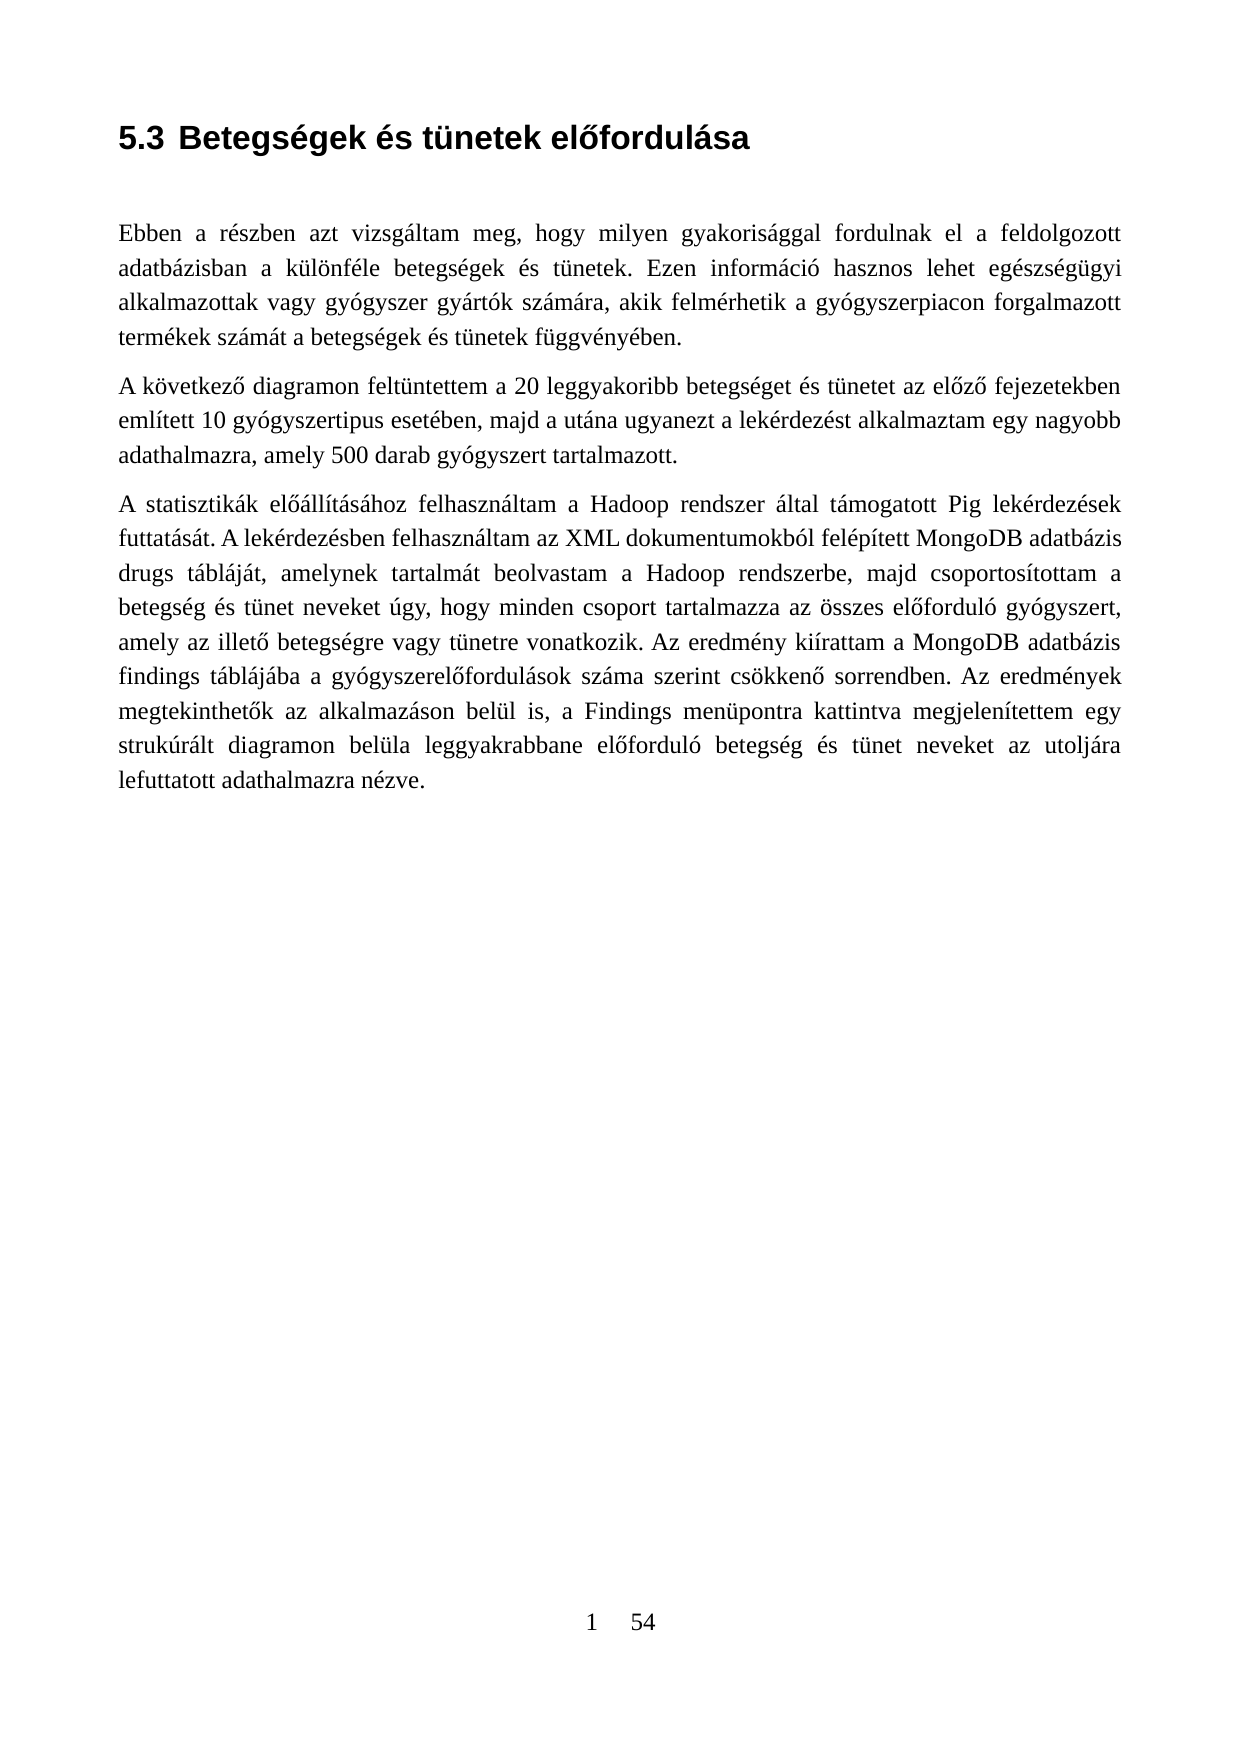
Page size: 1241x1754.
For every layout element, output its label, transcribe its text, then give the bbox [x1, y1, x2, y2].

subtitle A statisztikák előállításához felhasználtam a Hadoop rendszer által támogatott Pig lekérdezések futtatását. A lekérdezésben felhasználtam az XML dokumentumokból felépített MongoDB adatbázis drugs tábláját, amelynek tartalmát beolvastam a Hadoop rendszerbe, majd csoportosítottam a betegség és tünet neveket úgy, hogy minden csoport tartalmazza az összes előforduló gyógyszert, amely az illető betegségre vagy tünetre vonatkozik. Az eredmény kiírattam a MongoDB adatbázis findings táblájába a gyógyszerelőfordulások száma szerint csökkenő sorrendben. Az eredmények megtekinthetők az alkalmazáson belül is, a Findings menüpontra kattintva megjelenítettem egy strukúrált diagramon belüla leggyakrabbane előforduló betegség és tünet neveket az utoljára lefuttatott adathalmazra nézve. [118, 489, 1122, 793]
subtitle A következő diagramon feltüntettem a 20 leggyakoribb betegséget és tünetet az előző fejezetekben említett 10 gyógyszertipus esetében, majd a utána ugyanezt a lekérdezést alkalmaztam egy nagyobb adathalmazra, amely 500 darab gyógyszert tartalmazott. [118, 371, 1122, 468]
subtitle Betegségek és tünetek előfordulása [118, 118, 1122, 157]
subtitle Ebben a részben azt vizsgáltam meg, hogy milyen gyakorisággal fordulnak el a feldolgozott adatbázisban a különféle betegségek és tünetek. Ezen információ hasznos lehet egészségügyi alkalmazottak vagy gyógyszer gyártók számára, akik felmérhetik a gyógyszerpiacon forgalmazott termékek számát a betegségek és tünetek függvényében. [118, 218, 1122, 351]
